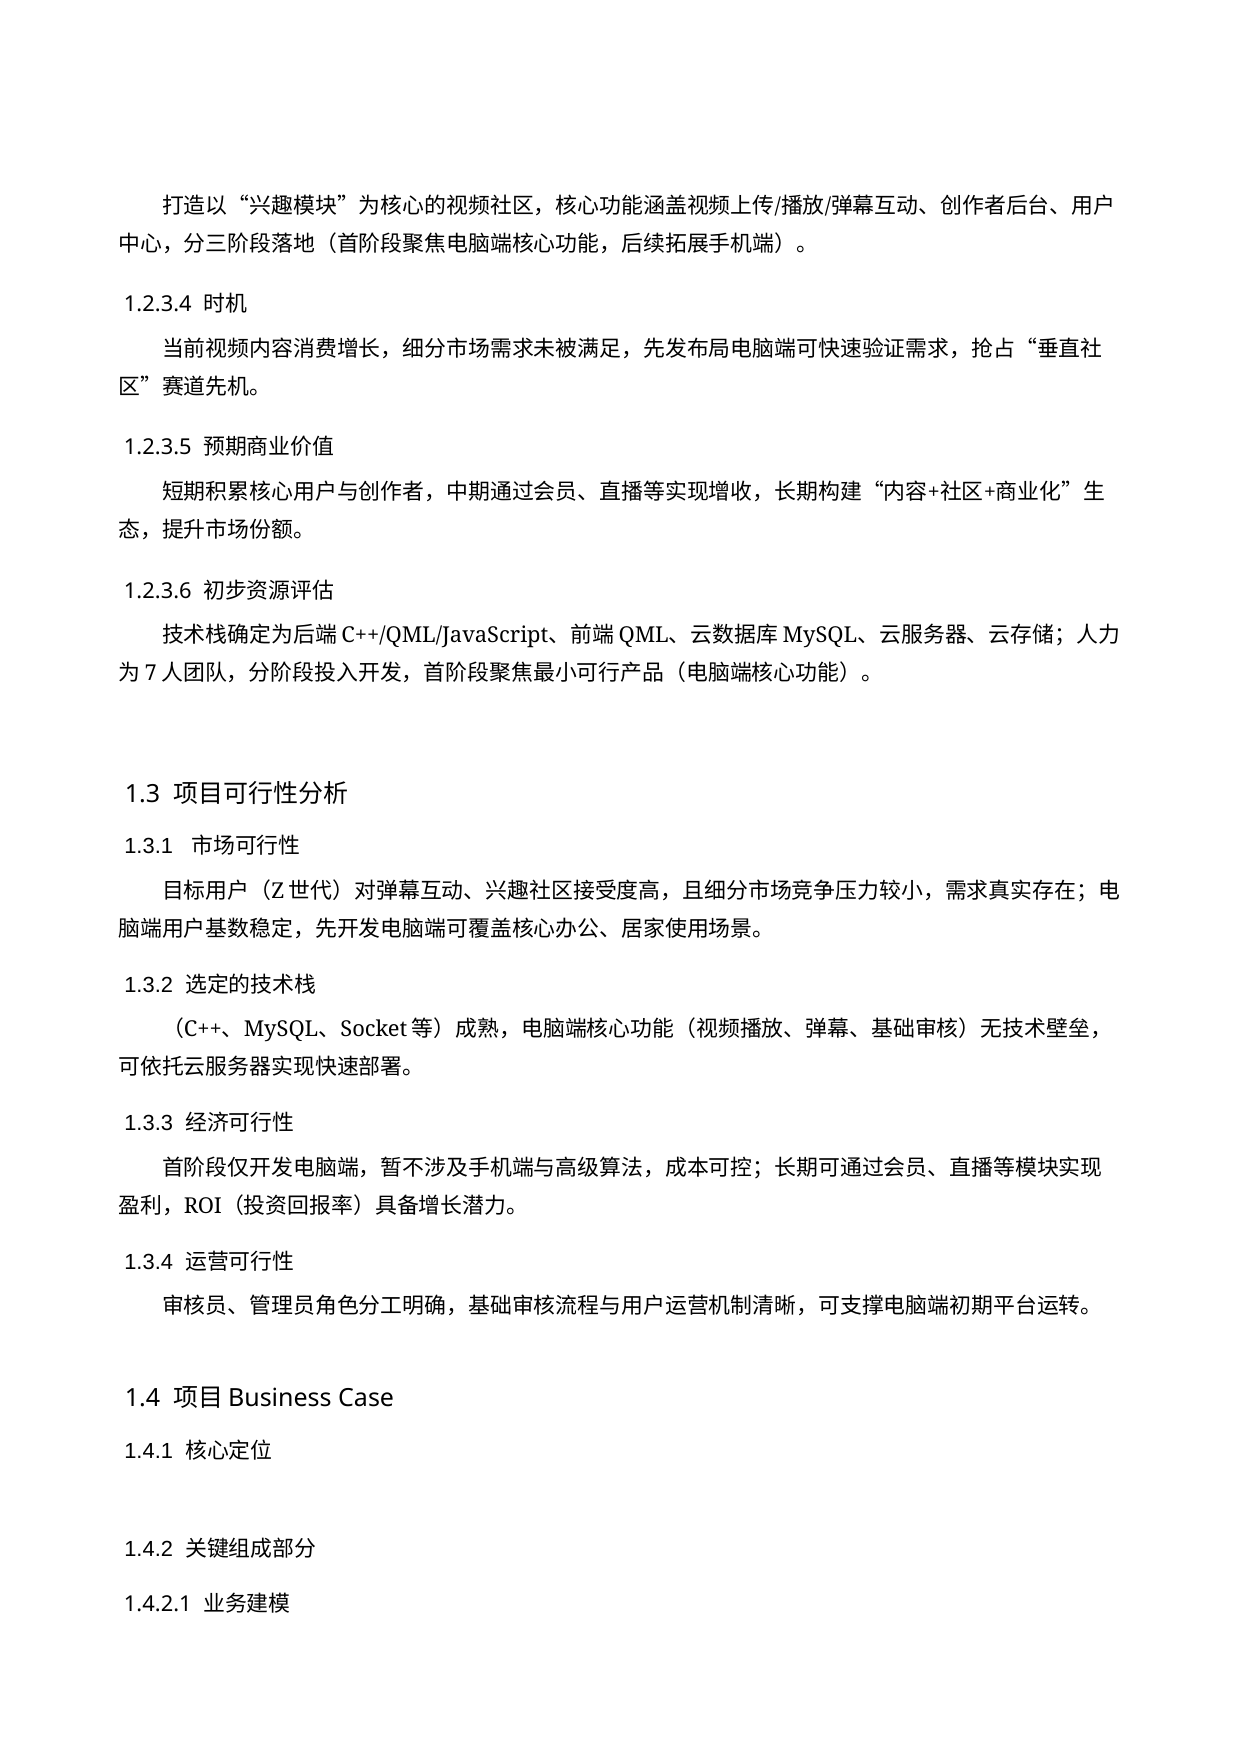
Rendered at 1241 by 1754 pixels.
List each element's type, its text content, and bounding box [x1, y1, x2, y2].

subtitle 预期商业价值 [118, 429, 1122, 461]
subtitle 项目可行性分析 [118, 773, 1122, 809]
subtitle 业务建模 [118, 1586, 1122, 1617]
subtitle 项目Business Case [118, 1378, 1122, 1414]
text 打造以“兴趣模块”为核心的视频社区，核心功能涵盖视频上传/播放/弹幕互动、创作者后台、用户中心，分三阶段落地（首阶段聚焦电脑端核心功能，后续拓展手机端）。 [118, 188, 1122, 257]
subtitle 时机 [118, 286, 1122, 318]
text 短期积累核心用户与创作者，中期通过会员、直播等实现增收，长期构建“内容+社区+商业化”生态，提升市场份额。 [118, 474, 1122, 544]
subtitle 市场可行性 [118, 828, 1122, 860]
text 目标用户（Z世代）对弹幕互动、兴趣社区接受度高，且细分市场竞争压力较小，需求真实存在；电脑端用户基数稳定，先开发电脑端可覆盖核心办公、居家使用场景。 [118, 873, 1122, 942]
subtitle 运营可行性 [118, 1244, 1122, 1276]
text （C++、MySQL、Socket等）成熟，电脑端核心功能（视频播放、弹幕、基础审核）无技术壁垒，可依托云服务器实现快速部署。 [118, 1011, 1122, 1081]
subtitle 初步资源评估 [118, 573, 1122, 604]
subtitle 关键组成部分 [118, 1531, 1122, 1563]
text 技术栈确定为后端C++/QML/JavaScript、前端QML、云数据库MySQL、云服务器、云存储；人力为7人团队，分阶段投入开发，首阶段聚焦最小可行产品（电脑端核心功能）。 [118, 617, 1122, 687]
text 审核员、管理员角色分工明确，基础审核流程与用户运营机制清晰，可支撑电脑端初期平台运转。 [118, 1288, 1122, 1320]
text 当前视频内容消费增长，细分市场需求未被满足，先发布局电脑端可快速验证需求，抢占“垂直社区”赛道先机。 [118, 331, 1122, 400]
subtitle 核心定位 [118, 1433, 1122, 1465]
subtitle 选定的技术栈 [118, 967, 1122, 998]
text 首阶段仅开发电脑端，暂不涉及手机端与高级算法，成本可控；长期可通过会员、直播等模块实现盈利，ROI（投资回报率）具备增长潜力。 [118, 1150, 1122, 1219]
subtitle 经济可行性 [118, 1105, 1122, 1137]
